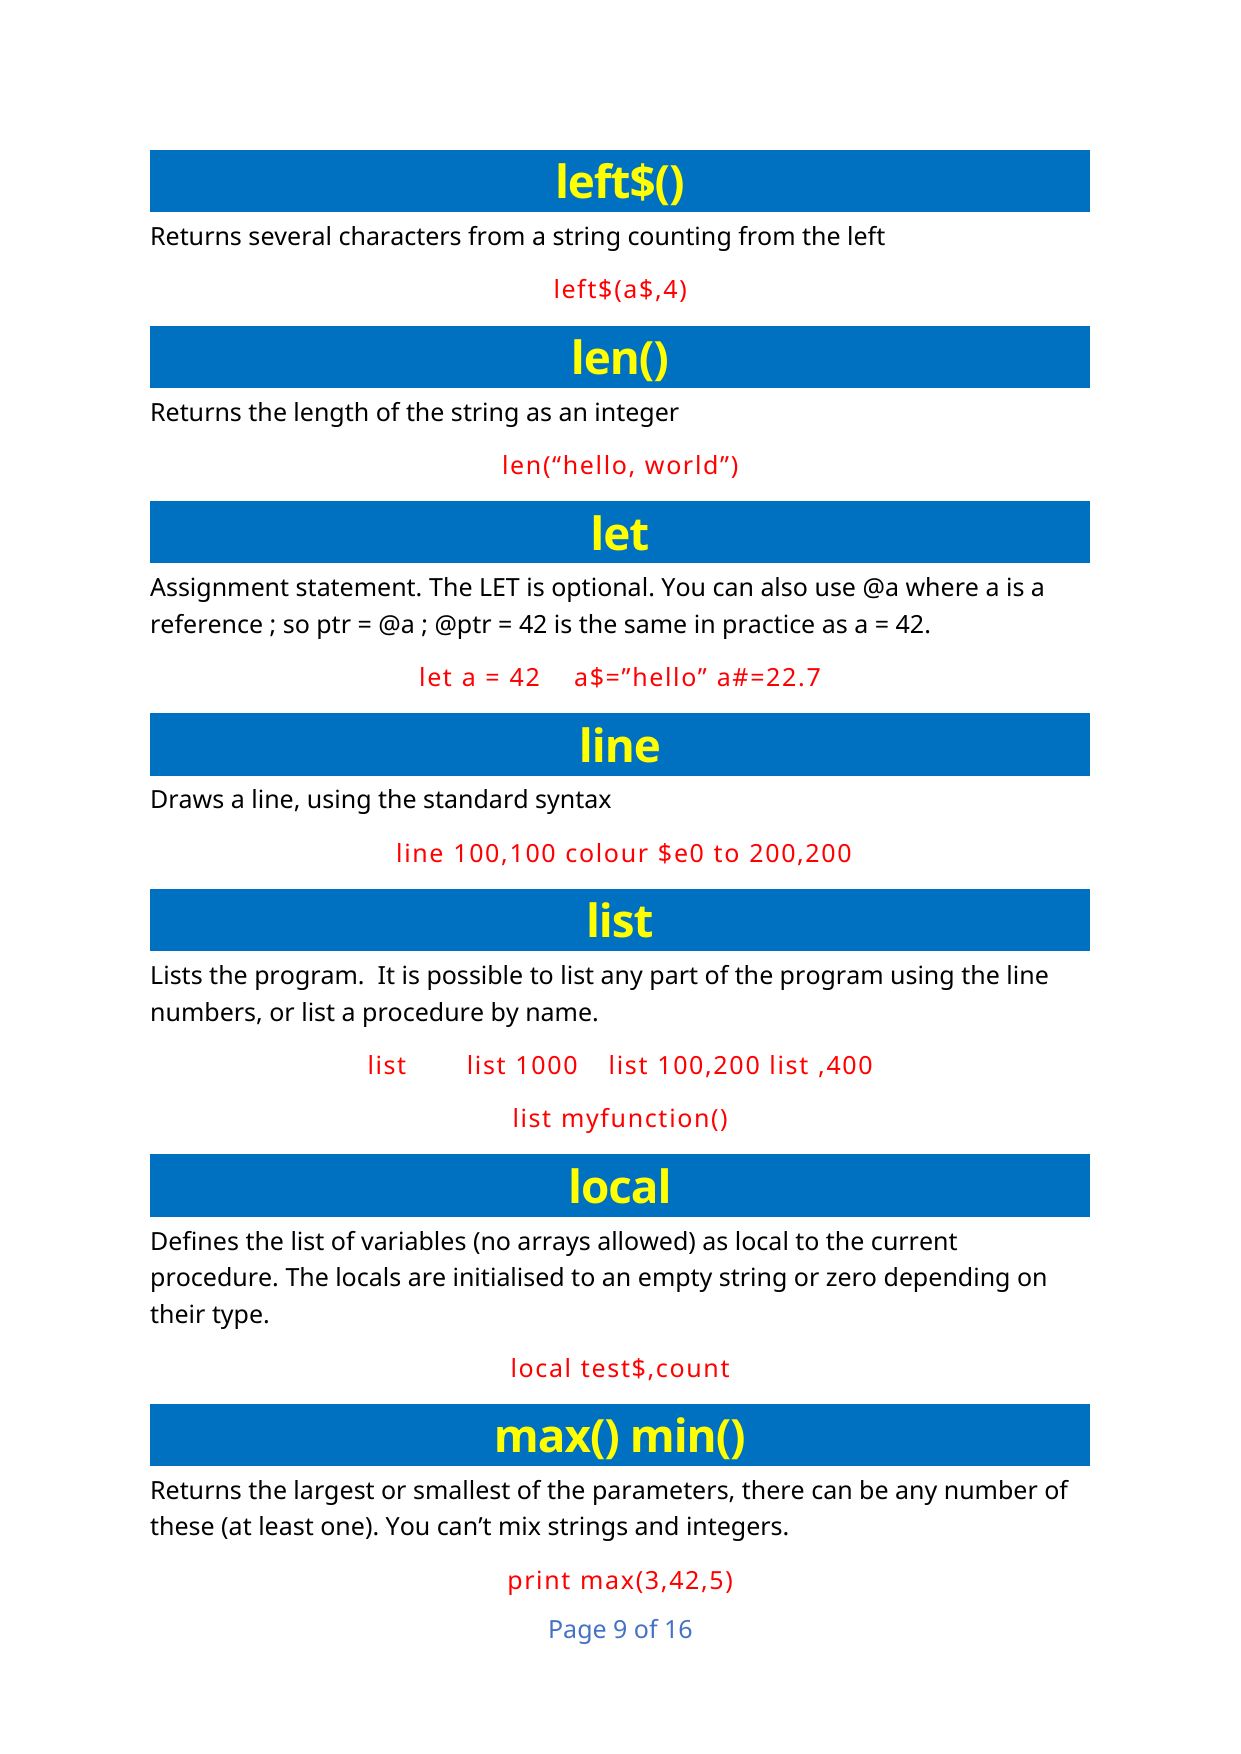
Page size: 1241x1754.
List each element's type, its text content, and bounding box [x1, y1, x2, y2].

subtitle len(“Hello, World”) [150, 448, 1090, 482]
text Lists the program. It is possible to list any part of the program using the line numbers, or list a procedure by name. [150, 957, 1090, 1028]
subtitle list myfunction() [150, 1101, 1090, 1135]
subtitle let a = 42 a$=”Hello” a#=22.7 [150, 660, 1090, 694]
text Returns the largest or smallest of the parameters, there can be any number of these (at least one). You can’t mix strings and integers. [150, 1472, 1090, 1543]
title left$() [150, 150, 1090, 212]
text Returns the length of the string as an integer [150, 394, 1090, 428]
text Draws a line, using the standard syntax [150, 782, 1090, 816]
title let [150, 501, 1090, 563]
subtitle line 100,100 colour $e0 to 200,200 [150, 835, 1090, 869]
title list [150, 889, 1090, 951]
text Returns several characters from a string counting from the left [150, 219, 1090, 253]
text Assignment statement. The LET is optional. You can also use @a where a is a reference ; so ptr = @a ; @ptr = 42 is the same in practice as a = 42. [150, 570, 1090, 641]
title len() [150, 326, 1090, 388]
text Defines the list of variables (no arrays allowed) as local to the current procedure. The locals are initialised to an empty string or zero depending on their type. [150, 1223, 1090, 1331]
subtitle left$(a$,4) [150, 272, 1090, 306]
subtitle local test$,count [150, 1350, 1090, 1384]
title local [150, 1154, 1090, 1217]
subtitle Print max(3,42,5) [150, 1562, 1090, 1597]
title line [150, 713, 1090, 776]
title max() min() [150, 1404, 1090, 1466]
subtitle list list 1000 list 100,200 list ,400 [150, 1048, 1090, 1082]
